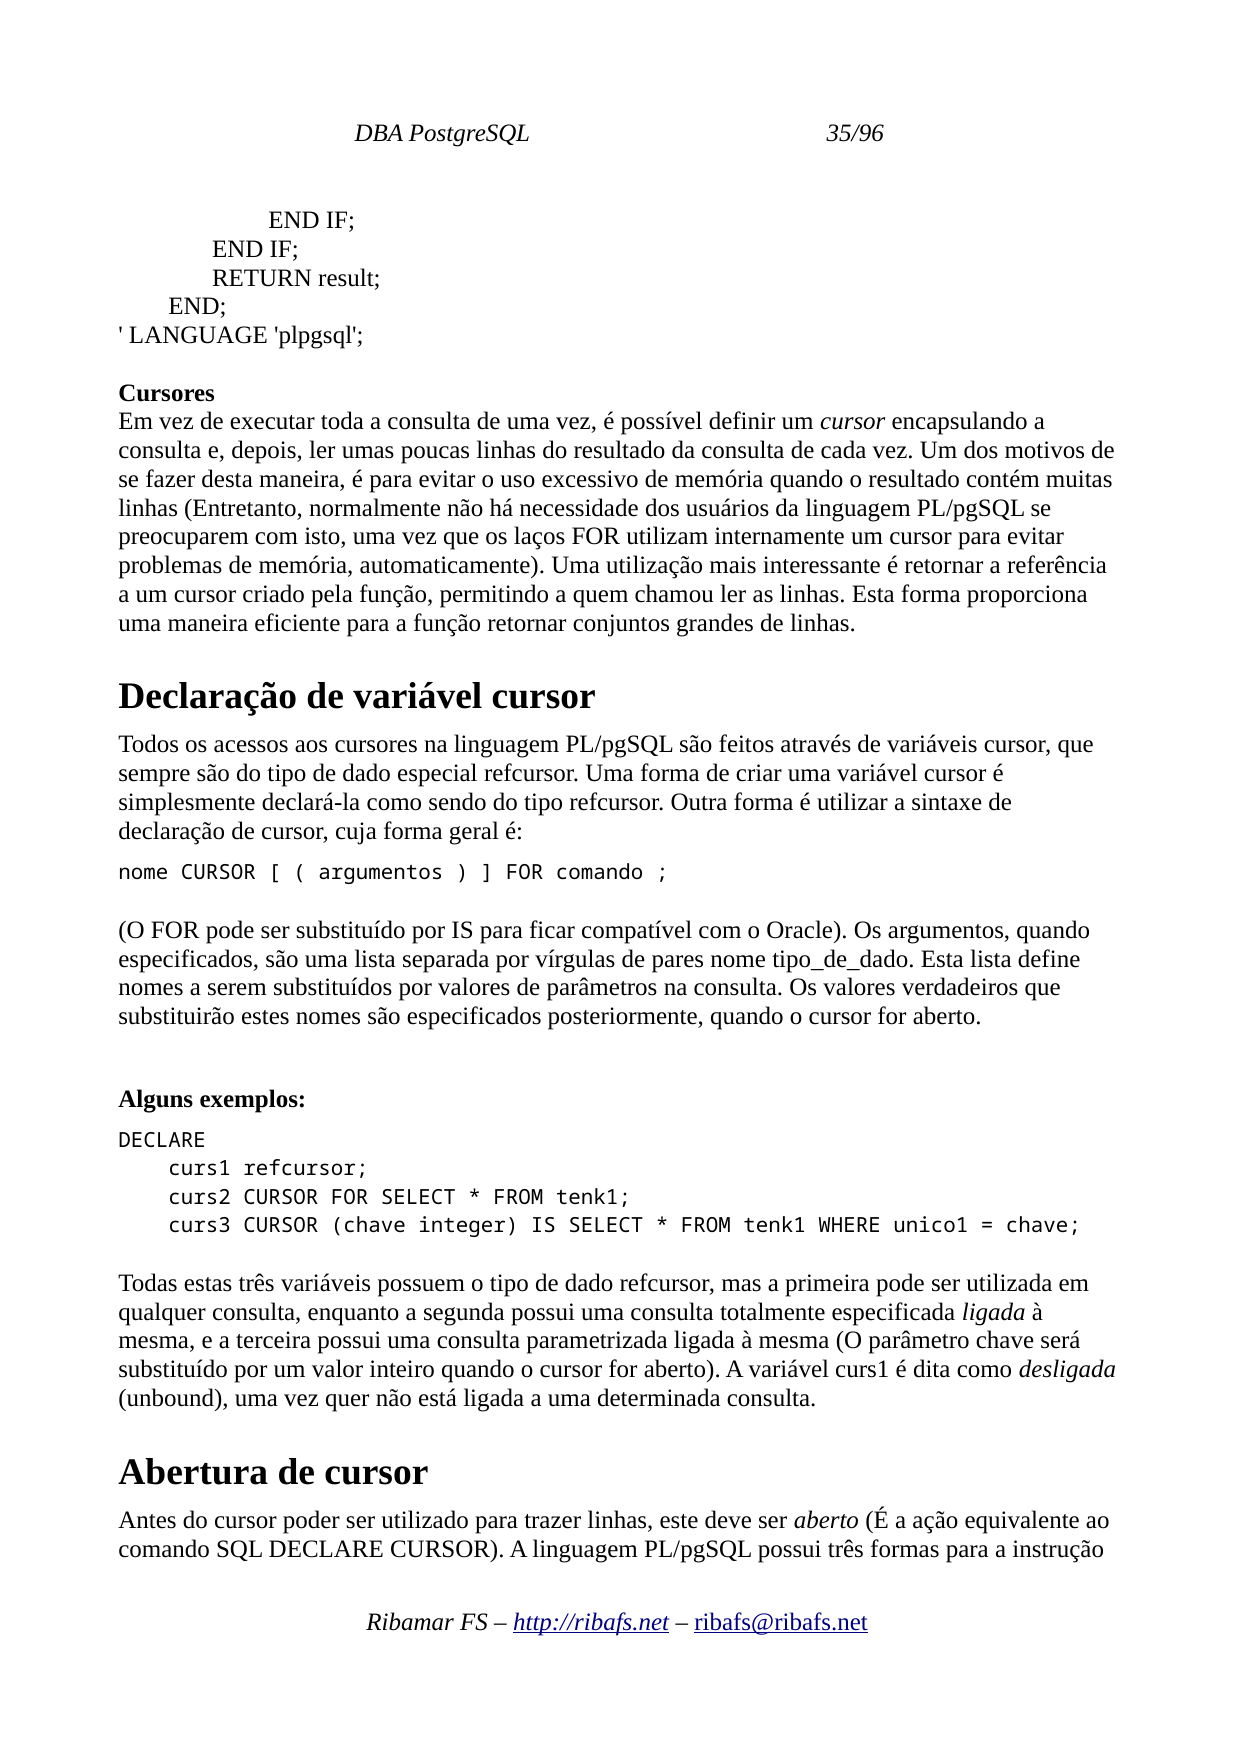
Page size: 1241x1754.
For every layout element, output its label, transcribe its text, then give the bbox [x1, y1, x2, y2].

text curs3 CURSOR (chave integer) IS SELECT * FROM tenk1 WHERE unico1 = chave; [118, 1210, 1122, 1239]
text Todas estas três variáveis possuem o tipo de dado refcursor, mas a primeira pode ser utilizada em qualquer consulta, enquanto a segunda possui uma consulta totalmente especificada ligada à mesma, e a terceira possui uma consulta parametrizada ligada à mesma (O parâmetro chave será substituído por um valor inteiro quando o cursor for aberto). A variável curs1 é dita como desligada (unbound), uma vez quer não está ligada a uma determinada consulta. [118, 1268, 1122, 1412]
text (O FOR pode ser substituído por IS para ficar compatível com o Oracle). Os argumentos, quando especificados, são uma lista separada por vírgulas de pares nome tipo_de_dado. Esta lista define nomes a serem substituídos por valores de parâmetros na consulta. Os valores verdadeiros que substituirão estes nomes são especificados posteriormente, quando o cursor for aberto. [118, 915, 1122, 1030]
subtitle Abertura de cursor [118, 1449, 1122, 1492]
text curs1 refcursor; [118, 1153, 1122, 1182]
text END IF; [118, 234, 1122, 263]
subtitle Declaração de variável cursor [118, 674, 1122, 717]
text DECLARE [118, 1125, 1122, 1153]
text Alguns exemplos: [118, 1084, 1122, 1112]
text Em vez de executar toda a consulta de uma vez, é possível definir um cursor encapsulando a consulta e, depois, ler umas poucas linhas do resultado da consulta de cada vez. Um dos motivos de se fazer desta maneira, é para evitar o uso excessivo de memória quando o resultado contém muitas linhas (Entretanto, normalmente não há necessidade dos usuários da linguagem PL/pgSQL se preocuparem com isto, uma vez que os laços FOR utilizam internamente um cursor para evitar problemas de memória, automaticamente). Uma utilização mais interessante é retornar a referência a um cursor criado pela função, permitindo a quem chamou ler as linhas. Esta forma proporciona uma maneira eficiente para a função retornar conjuntos grandes de linhas. [118, 406, 1122, 636]
text nome CURSOR [ ( argumentos ) ] FOR comando ; [118, 857, 1122, 885]
text END; [118, 291, 1122, 320]
text Cursores [118, 378, 1122, 406]
text RETURN result; [118, 263, 1122, 291]
text Todos os acessos aos cursores na linguagem PL/pgSQL são feitos através de variáveis cursor, que sempre são do tipo de dado especial refcursor. Uma forma de criar uma variável cursor é simplesmente declará-la como sendo do tipo refcursor. Outra forma é utilizar a sintaxe de declaração de cursor, cuja forma geral é: [118, 729, 1122, 844]
text Antes do cursor poder ser utilizado para trazer linhas, este deve ser aberto (É a ação equivalente ao comando SQL DECLARE CURSOR). A linguagem PL/pgSQL possui três formas para a instrução [118, 1505, 1122, 1562]
text curs2 CURSOR FOR SELECT * FROM tenk1; [118, 1182, 1122, 1210]
text ' LANGUAGE 'plpgsql'; [118, 320, 1122, 349]
text END IF; [118, 205, 1122, 234]
